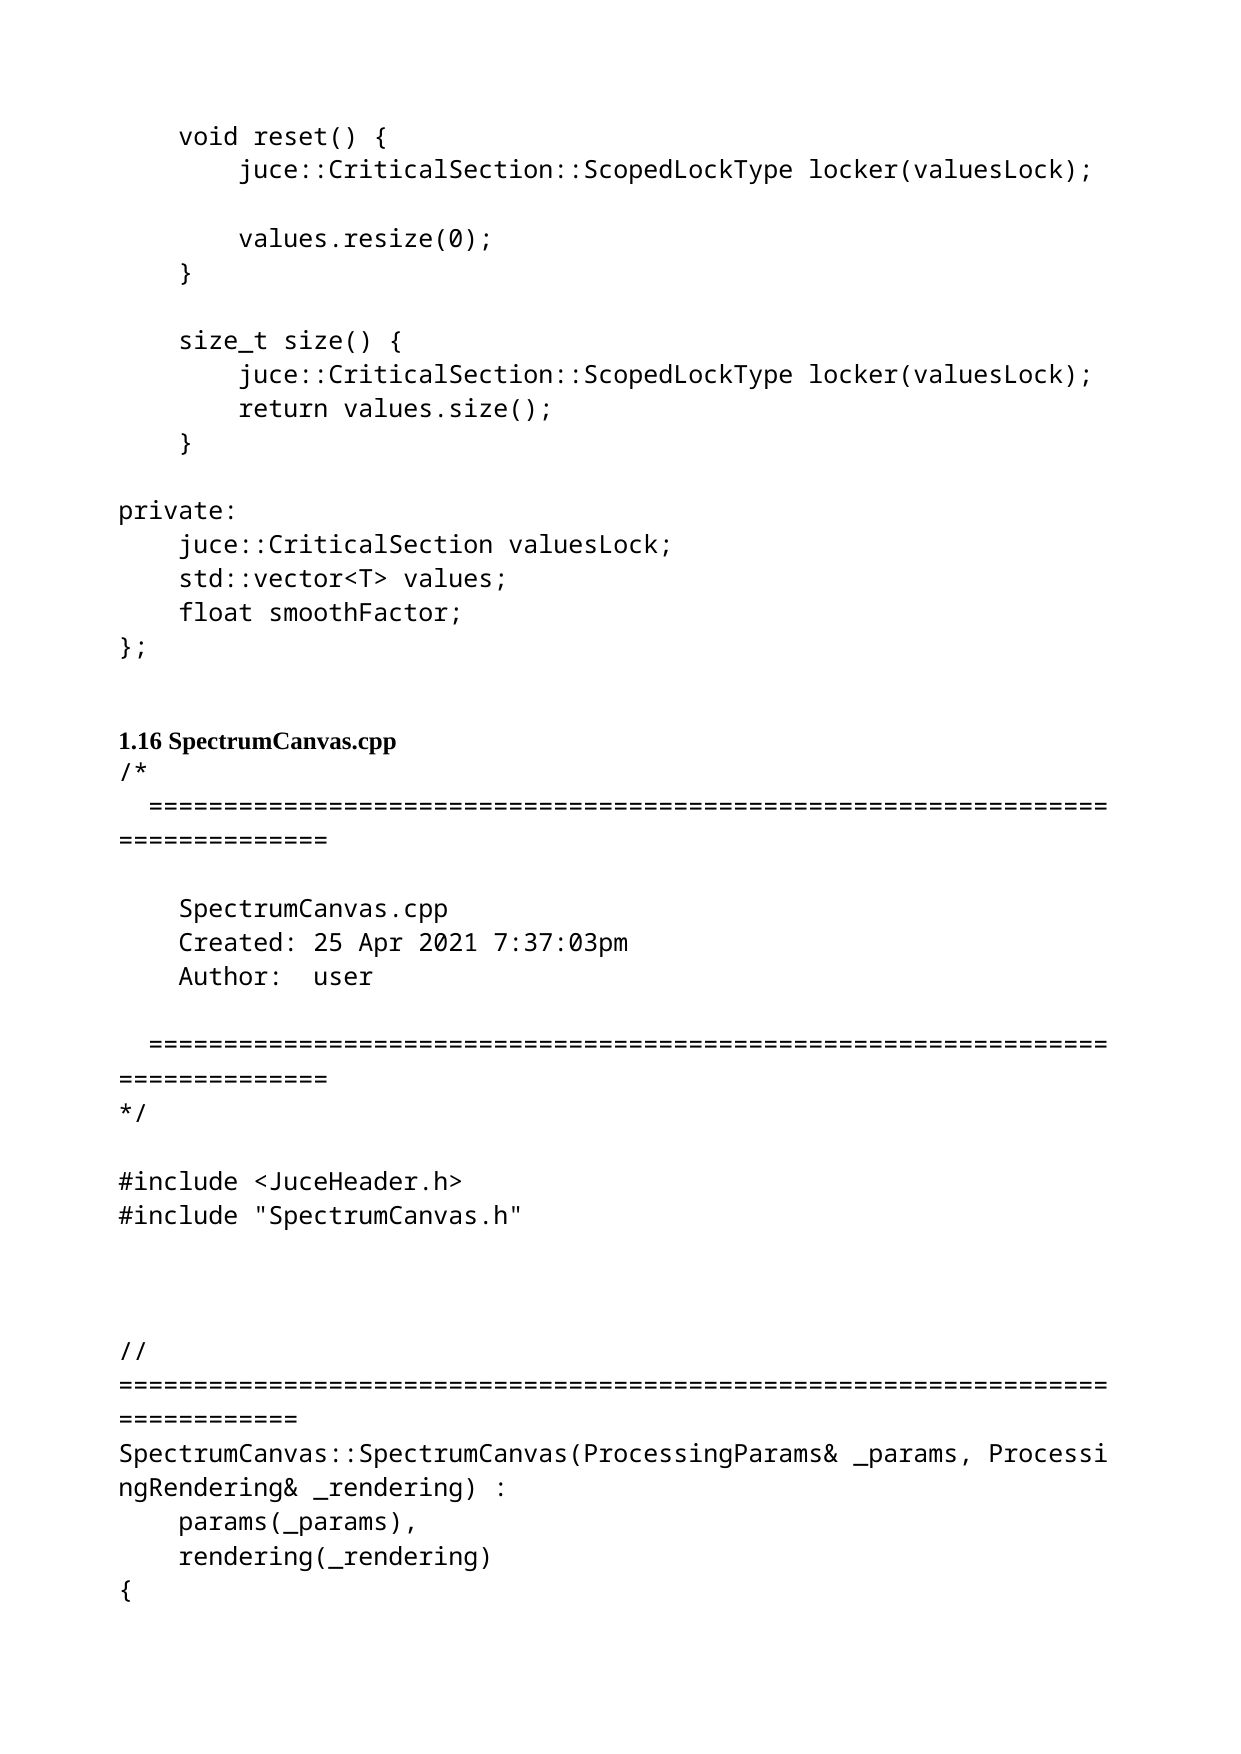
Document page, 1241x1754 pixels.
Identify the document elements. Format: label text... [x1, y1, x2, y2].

text juce::CriticalSection::ScopedLockType locker(valuesLock); [118, 152, 1122, 186]
text 1.16 SpectrumCanvas.cpp [118, 726, 1122, 755]
text SpectrumCanvas::SpectrumCanvas(ProcessingParams& _params, ProcessingRendering& _rendering) : [118, 1436, 1122, 1504]
text private: [118, 493, 1122, 527]
text void reset() { [118, 118, 1122, 152]
text Author: user [118, 959, 1122, 993]
text values.resize(0); [118, 220, 1122, 254]
text ============================================================================== [118, 1027, 1122, 1095]
text std::vector<T> values; [118, 561, 1122, 595]
text size_t size() { [118, 322, 1122, 357]
text } [118, 254, 1122, 288]
text } [118, 425, 1122, 459]
text juce::CriticalSection::ScopedLockType locker(valuesLock); [118, 357, 1122, 391]
text }; [118, 629, 1122, 663]
text return values.size(); [118, 391, 1122, 425]
text juce::CriticalSection valuesLock; [118, 527, 1122, 561]
text { [118, 1572, 1122, 1606]
text SpectrumCanvas.cpp [118, 891, 1122, 925]
text Created: 25 Apr 2021 7:37:03pm [118, 925, 1122, 959]
text rendering(_rendering) [118, 1538, 1122, 1572]
text /* [118, 755, 1122, 789]
text ============================================================================== [118, 789, 1122, 857]
text float smoothFactor; [118, 595, 1122, 629]
text #include <JuceHeader.h> [118, 1163, 1122, 1197]
text */ [118, 1095, 1122, 1129]
text #include "SpectrumCanvas.h" [118, 1197, 1122, 1232]
text params(_params), [118, 1504, 1122, 1538]
text //============================================================================== [118, 1334, 1122, 1436]
